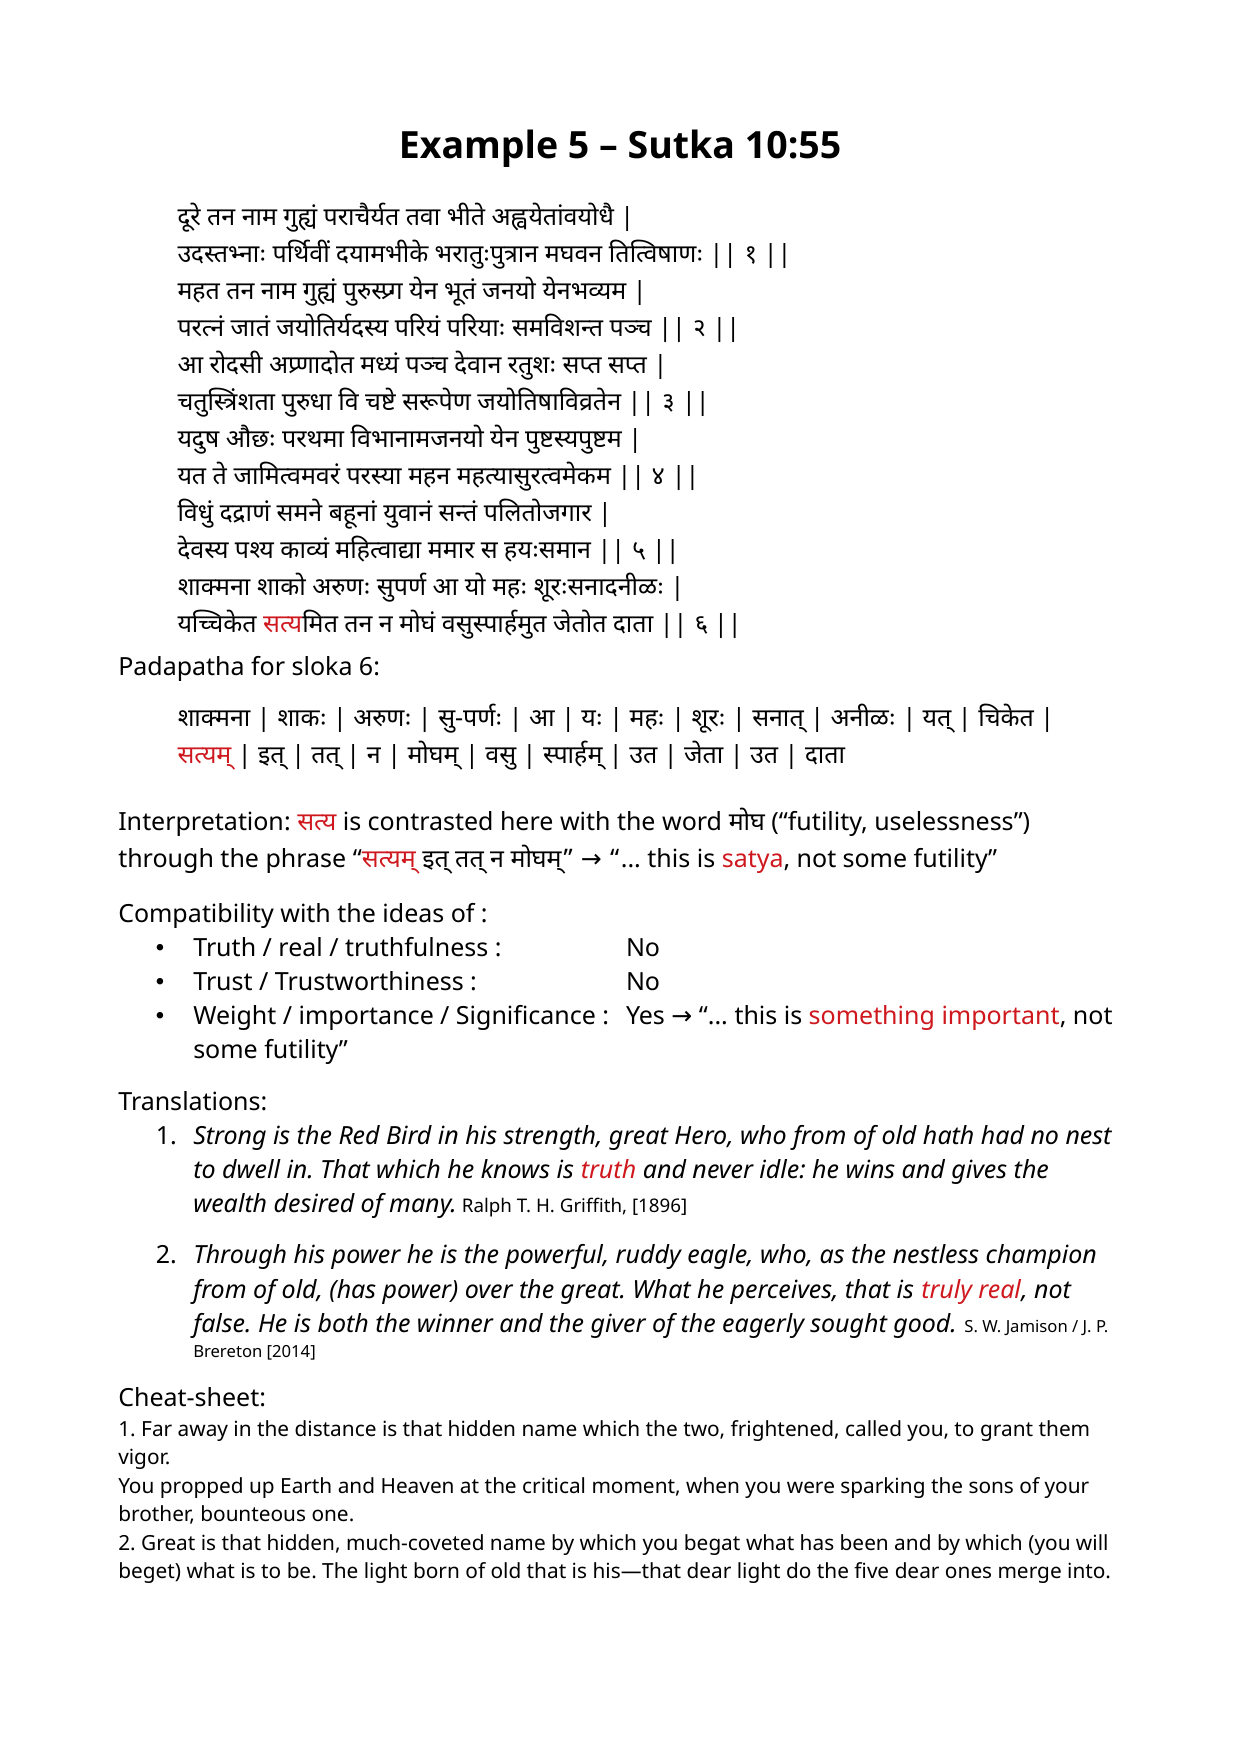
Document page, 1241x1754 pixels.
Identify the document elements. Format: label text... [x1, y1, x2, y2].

text यदुष औछः परथमा विभानामजनयो येन पुष्टस्यपुष्टम | [177, 421, 1063, 457]
text दूरे तन नाम गुह्यं पराचैर्यत तवा भीते अह्वयेतांवयोधै | [177, 199, 1063, 236]
list Through his power he is the powerful, ruddy eagle, who, as the nestless champion from of old, (has power) over the great. What he perceives, that is truly real, not false. He is both the winner and the giver of the eagerly sought good. S. W. Jamison / J. P. Brereton [2014] [156, 1237, 1122, 1362]
text उदस्तभ्नाः पर्थिवीं दयामभीके भरातुःपुत्रान मघवन तित्विषाणः || १ || [177, 236, 1063, 273]
text परत्नं जातं जयोतिर्यदस्य परियं परियाः समविशन्त पञ्च || २ || [177, 309, 1063, 347]
text महत तन नाम गुह्यं पुरुस्प्र्ग येन भूतं जनयो येनभव्यम | [177, 273, 1063, 309]
text Cheat-sheet: [118, 1380, 1122, 1414]
text 1. Far away in the distance is that hidden name which the two, frightened, called you, to grant them vigor. [118, 1414, 1122, 1471]
text चतुस्त्रिंशता पुरुधा वि चष्टे सरूपेण जयोतिषाविव्रतेन || ३ || [177, 383, 1063, 421]
list Weight / importance / Significance : Yes → “... this is something important, not some futility” [156, 997, 1122, 1066]
text आ रोदसी अप्र्णादोत मध्यं पञ्च देवान रतुशः सप्त सप्त | [177, 347, 1063, 383]
text Translations: [118, 1083, 1122, 1117]
text यच्चिकेत सत्यमित तन न मोघं वसुस्पार्हमुत जेतोत दाता || ६ || [177, 605, 1063, 642]
list Strong is the Red Bird in his strength, great Hero, who from of old hath had no nest to dwell in. That which he knows is truth and never idle: he wins and gives the wealth desired of many. Ralph T. H. Griffith, [1896] [156, 1117, 1122, 1219]
text शाक्मना | शाकः | अरुणः | सु-पर्णः | आ | यः | महः | शूरः | सनात् | अनीळः | यत् | चिकेत | सत्यम् | इत् | तत् | न | मोघम् | वसु | स्पार्हम् | उत | जेता | उत | दाता [177, 700, 1063, 774]
text शाक्मना शाको अरुणः सुपर्ण आ यो महः शूरःसनादनीळः | [177, 568, 1063, 605]
text देवस्य पश्य काव्यं महित्वाद्या ममार स हयःसमान || ५ || [177, 531, 1063, 568]
text You propped up Earth and Heaven at the critical moment, when you were sparking the sons of your brother, bounteous one. [118, 1471, 1122, 1528]
title Example 5 – Sutka 10:55 [118, 118, 1122, 169]
text विधुं दद्राणं समने बहूनां युवानं सन्तं पलितोजगार | [177, 494, 1063, 531]
list Truth / real / truthfulness : No [156, 929, 1122, 963]
text Compatibility with the ideas of : [118, 895, 1122, 929]
text Padapatha for sloka 6: [118, 648, 1122, 682]
text यत ते जामित्वमवरं परस्या महन महत्यासुरत्वमेकम || ४ || [177, 457, 1063, 494]
list Trust / Trustworthiness : No [156, 963, 1122, 997]
text 2. Great is that hidden, much-coveted name by which you begat what has been and by which (you will beget) what is to be. The light born of old that is his—that dear light do the five dear ones merge into. [118, 1528, 1122, 1584]
text Interpretation: सत्य is contrasted here with the word मोघ (“futility, uselessness”) through the phrase “सत्यम् इत् तत् न मोघम्” → “... this is satya, not some futility” [118, 803, 1122, 877]
